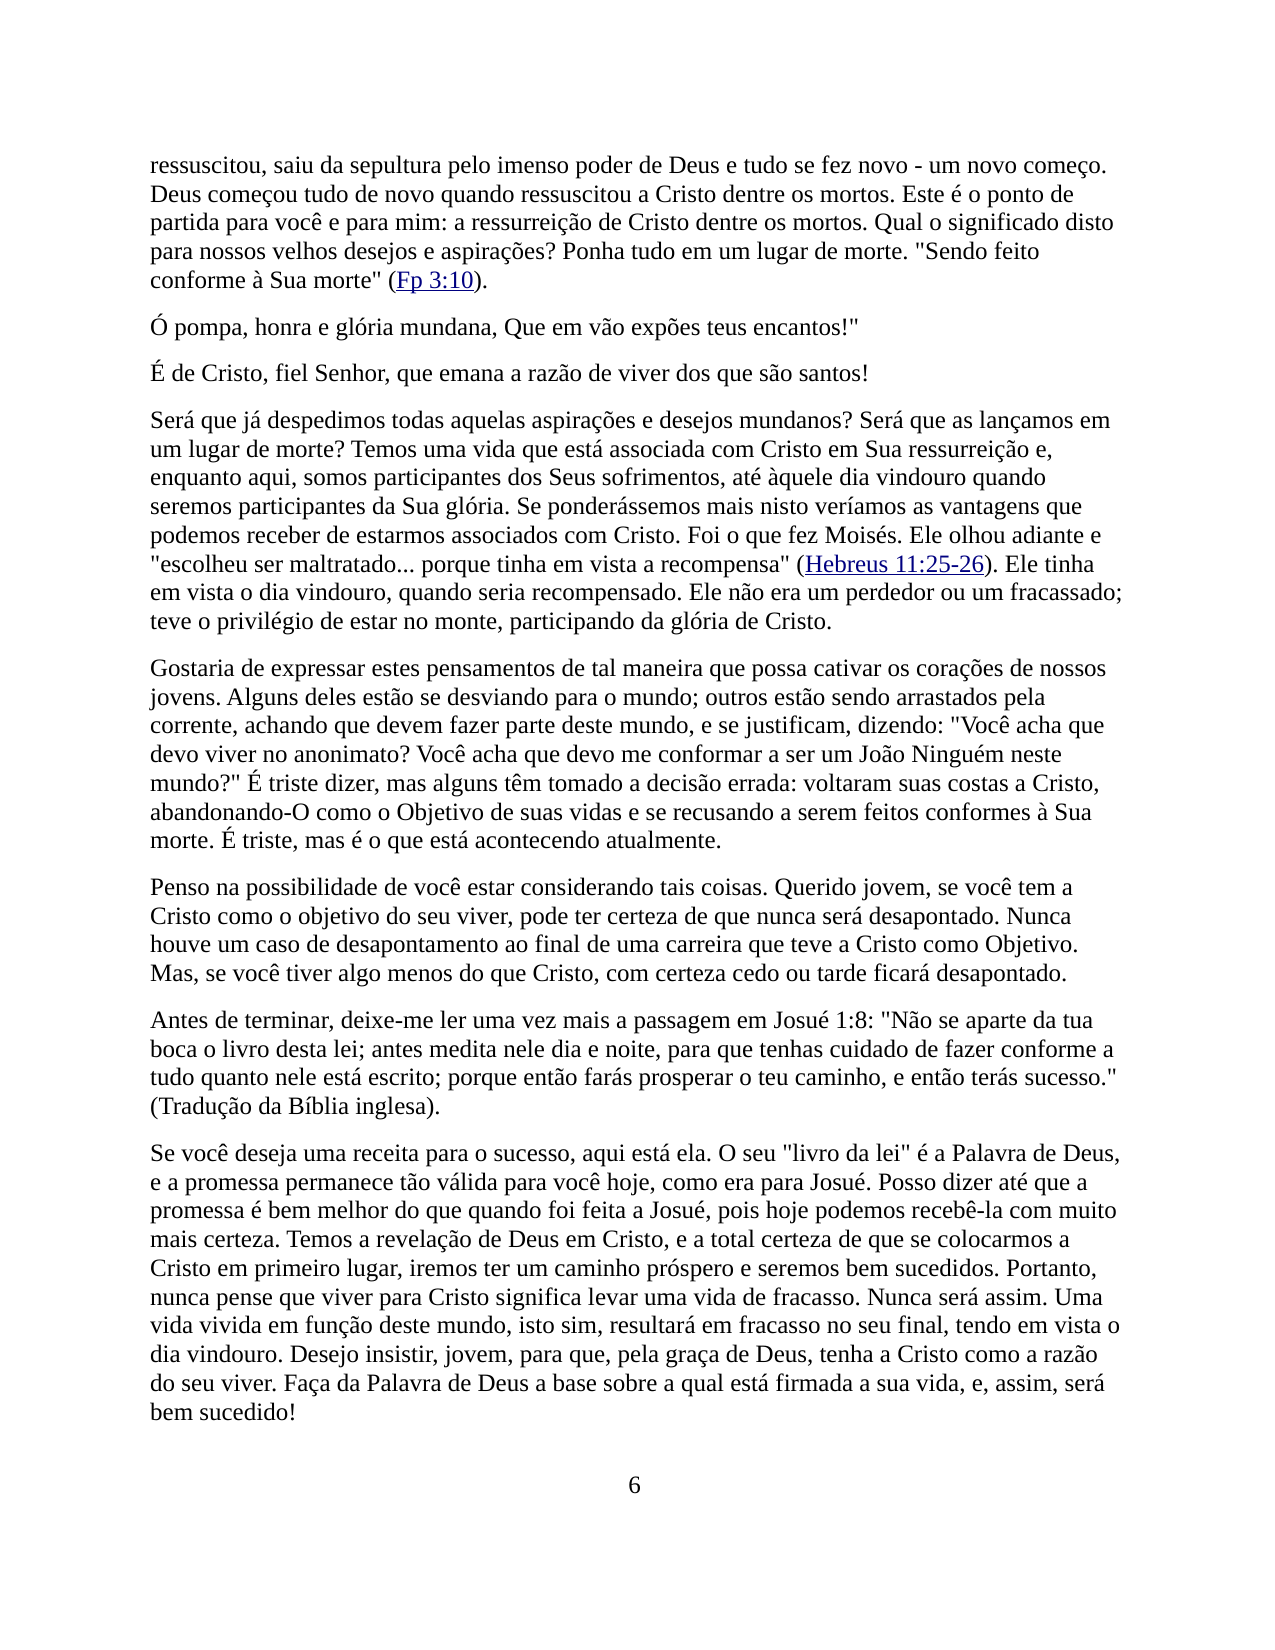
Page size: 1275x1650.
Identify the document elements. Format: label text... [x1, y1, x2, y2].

text Será que já despedimos todas aquelas aspirações e desejos mundanos? Será que as lançamos em um lugar de morte? Temos uma vida que está associada com Cristo em Sua ressurreição e, enquanto aqui, somos participantes dos Seus sofrimentos, até àquele dia vindouro quando seremos participantes da Sua glória. Se ponderássemos mais nisto veríamos as vantagens que podemos receber de estarmos associados com Cristo. Foi o que fez Moisés. Ele olhou adiante e "escolheu ser maltratado... porque tinha em vista a recompensa" (Hebreus 11:25-26). Ele tinha em vista o dia vindouro, quando seria recompensado. Ele não era um perdedor ou um fracassado; teve o privilégio de estar no monte, participando da glória de Cristo. [150, 405, 1125, 635]
text Antes de terminar, deixe-me ler uma vez mais a passagem em Josué 1:8: "Não se aparte da tua boca o livro desta lei; antes medita nele dia e noite, para que tenhas cuidado de fazer conforme a tudo quanto nele está escrito; porque então farás prosperar o teu caminho, e então terás sucesso." (Tradução da Bíblia inglesa). [150, 1005, 1125, 1120]
text Penso na possibilidade de você estar considerando tais coisas. Querido jovem, se você tem a Cristo como o objetivo do seu viver, pode ter certeza de que nunca será desapontado. Nunca houve um caso de desapontamento ao final de uma carreira que teve a Cristo como Objetivo. Mas, se você tiver algo menos do que Cristo, com certeza cedo ou tarde ficará desapontado. [150, 872, 1125, 987]
text É de Cristo, fiel Senhor, que emana a razão de viver dos que são santos! [150, 358, 1125, 387]
text Ó pompa, honra e glória mundana, Que em vão expões teus encantos!" [150, 312, 1125, 340]
text Gostaria de expressar estes pensamentos de tal maneira que possa cativar os corações de nossos jovens. Alguns deles estão se desviando para o mundo; outros estão sendo arrastados pela corrente, achando que devem fazer parte deste mundo, e se justificam, dizendo: "Você acha que devo viver no anonimato? Você acha que devo me conformar a ser um João Ninguém neste mundo?" É triste dizer, mas alguns têm tomado a decisão errada: voltaram suas costas a Cristo, abandonando-O como o Objetivo de suas vidas e se recusando a serem feitos conformes à Sua morte. É triste, mas é o que está acontecendo atualmente. [150, 653, 1125, 854]
text Se você deseja uma receita para o sucesso, aqui está ela. O seu "livro da lei" é a Palavra de Deus, e a promessa permanece tão válida para você hoje, como era para Josué. Posso dizer até que a promessa é bem melhor do que quando foi feita a Josué, pois hoje podemos recebê-la com muito mais certeza. Temos a revelação de Deus em Cristo, e a total certeza de que se colocarmos a Cristo em primeiro lugar, iremos ter um caminho próspero e seremos bem sucedidos. Portanto, nunca pense que viver para Cristo significa levar uma vida de fracasso. Nunca será assim. Uma vida vivida em função deste mundo, isto sim, resultará em fracasso no seu final, tendo em vista o dia vindouro. Desejo insistir, jovem, para que, pela graça de Deus, tenha a Cristo como a razão do seu viver. Faça da Palavra de Deus a base sobre a qual está firmada a sua vida, e, assim, será bem sucedido! [150, 1138, 1125, 1425]
text ressuscitou, saiu da sepultura pelo imenso poder de Deus e tudo se fez novo - um novo começo. Deus começou tudo de novo quando ressuscitou a Cristo dentre os mortos. Este é o ponto de partida para você e para mim: a ressurreição de Cristo dentre os mortos. Qual o significado disto para nossos velhos desejos e aspirações? Ponha tudo em um lugar de morte. "Sendo feito conforme à Sua morte" (Fp 3:10). [150, 150, 1125, 294]
